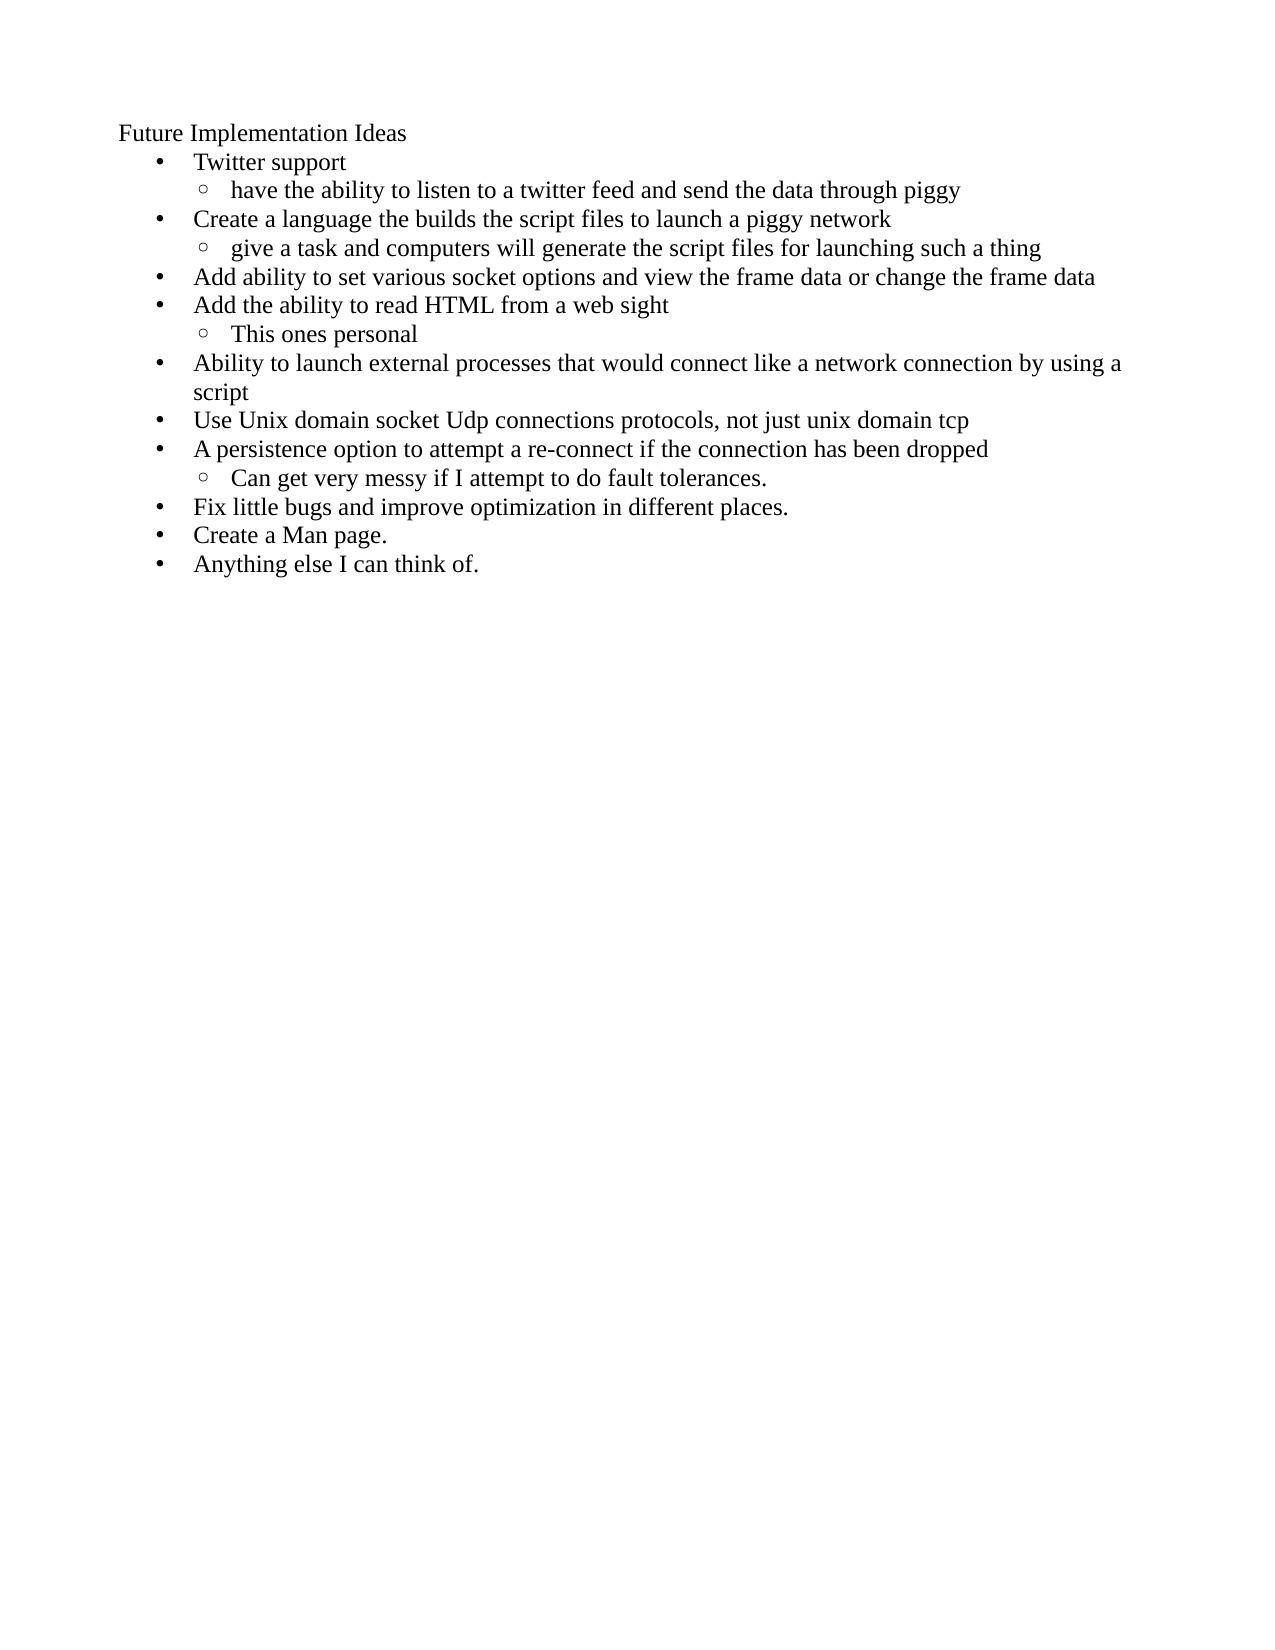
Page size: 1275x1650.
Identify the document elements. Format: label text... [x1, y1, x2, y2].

list Fix little bugs and improve optimization in different places. [156, 492, 1157, 521]
list have the ability to listen to a twitter feed and send the data through piggy [193, 176, 1157, 204]
list Anything else I can think of. [156, 549, 1157, 578]
list Add the ability to read HTML from a web sight [156, 291, 1157, 319]
list Add ability to set various socket options and view the frame data or change the frame data [156, 262, 1157, 291]
list Create a language the builds the script files to launch a piggy network [156, 204, 1157, 233]
list Use Unix domain socket Udp connections protocols, not just unix domain tcp [156, 406, 1157, 434]
list Twitter support [156, 147, 1157, 176]
list give a task and computers will generate the script files for launching such a thing [193, 233, 1157, 262]
list A persistence option to attempt a re-connect if the connection has been dropped [156, 434, 1157, 463]
text Future Implementation Ideas [118, 118, 1157, 147]
list Ability to launch external processes that would connect like a network connection by using a script [156, 348, 1157, 406]
list Create a Man page. [156, 521, 1157, 549]
list Can get very messy if I attempt to do fault tolerances. [193, 463, 1157, 492]
list This ones personal [193, 319, 1157, 348]
